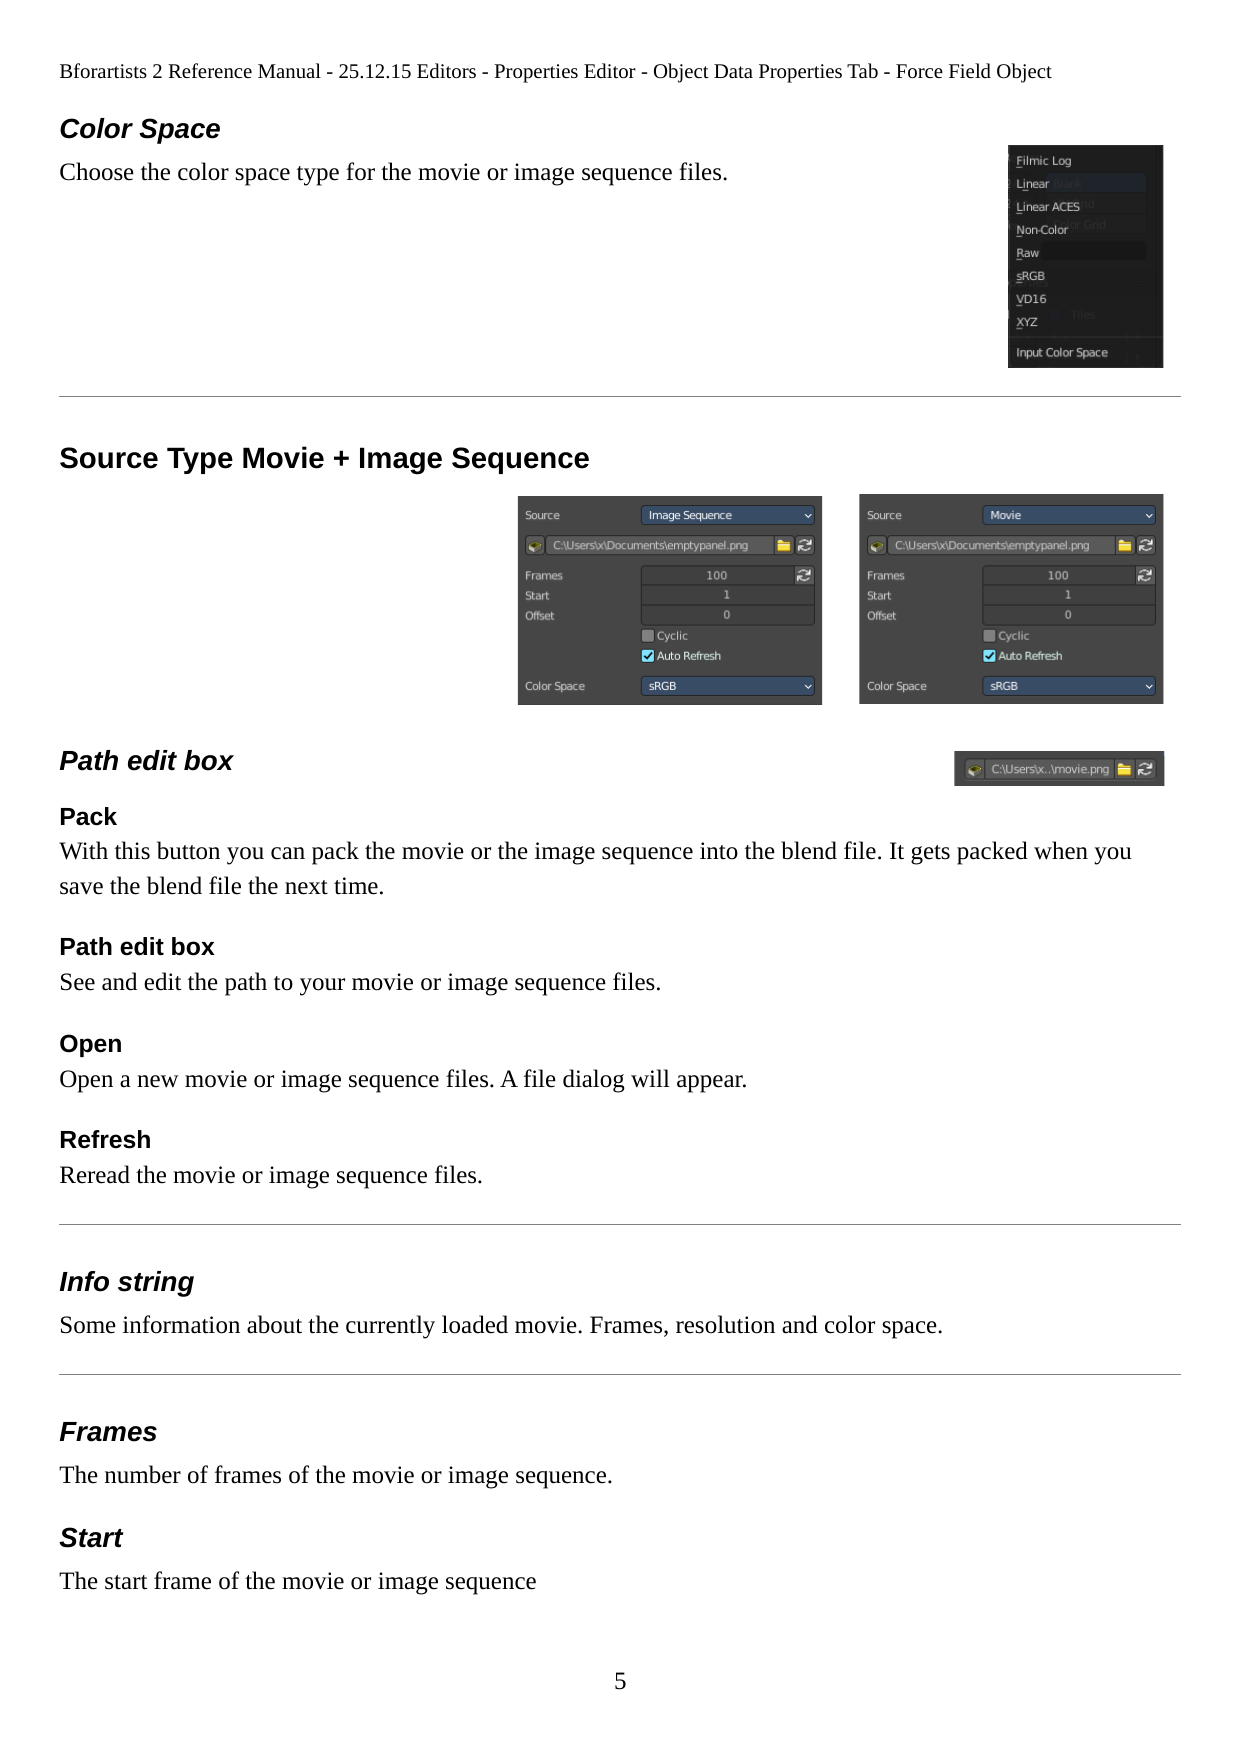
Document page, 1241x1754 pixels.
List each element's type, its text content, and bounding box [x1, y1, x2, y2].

picture [517, 496, 823, 705]
picture [1008, 145, 1164, 368]
subtitle Path edit box [59, 745, 1181, 777]
subtitle Source Type Movie + Image Sequence [59, 441, 1181, 474]
subtitle Refresh [59, 1125, 1181, 1154]
subtitle Open [59, 1029, 1181, 1057]
text See and edit the path to your movie or image sequence files. [59, 967, 1181, 996]
picture [859, 494, 1164, 704]
text Some information about the currently loaded movie. Frames, resolution and color space. [59, 1310, 1181, 1339]
subtitle Path edit box [59, 932, 1181, 961]
text Reread the movie or image sequence files. [59, 1160, 1181, 1189]
text Open a new movie or image sequence files. A file dialog will appear. [59, 1064, 1181, 1092]
subtitle Frames [59, 1416, 1181, 1448]
text The start frame of the movie or image sequence [59, 1566, 1181, 1595]
picture [954, 751, 1165, 786]
subtitle Start [59, 1522, 1181, 1554]
text Choose the color space type for the movie or image sequence files. [59, 157, 1008, 186]
subtitle Color Space [59, 113, 1181, 144]
subtitle Info string [59, 1266, 1181, 1298]
text The number of frames of the movie or image sequence. [59, 1460, 1181, 1489]
subtitle Pack [59, 802, 1181, 830]
text With this button you can pack the movie or the image sequence into the blend file. It gets packed when you save the blend file the next time. [59, 836, 1181, 900]
